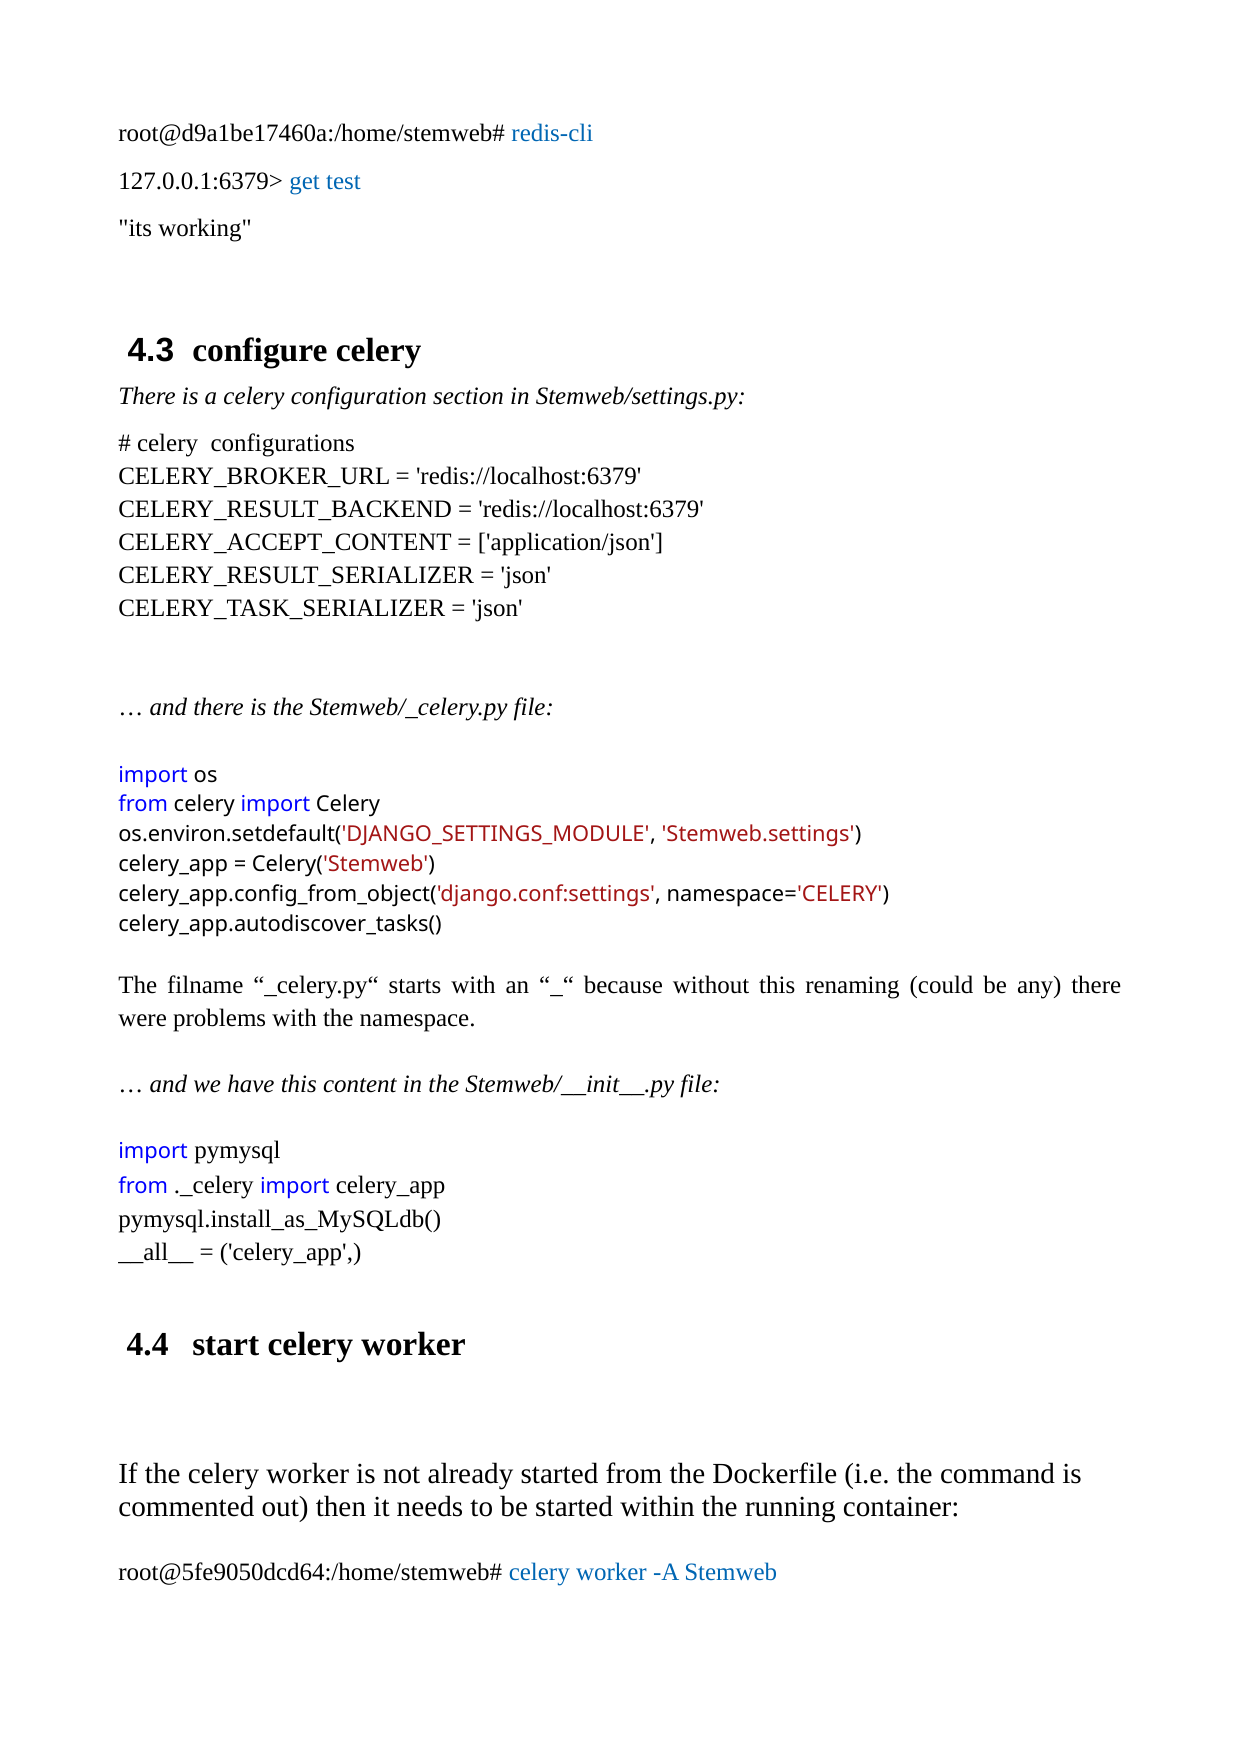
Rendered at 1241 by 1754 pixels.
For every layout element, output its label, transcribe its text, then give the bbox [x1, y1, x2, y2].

text … and we have this content in the Stemweb/__init__.py file: [118, 1069, 1122, 1098]
subtitle start celery worker [118, 1324, 1122, 1362]
text The filname “_celery.py“ starts with an “_“ because without this renaming (could be any) there were problems with the namespace. [118, 970, 1122, 1032]
text celery_app.config_from_object('django.conf:settings', namespace='CELERY') [118, 878, 1122, 907]
subtitle configure celery [118, 329, 1122, 368]
text CELERY_RESULT_SERIALIZER = 'json' [118, 560, 1122, 589]
text "its working" [118, 213, 1122, 242]
text CELERY_BROKER_URL = 'redis://localhost:6379' [118, 461, 1122, 490]
text … and there is the Stemweb/_celery.py file: [118, 692, 1122, 721]
text CELERY_RESULT_BACKEND = 'redis://localhost:6379' [118, 494, 1122, 523]
text CELERY_ACCEPT_CONTENT = ['application/json'] [118, 527, 1122, 556]
text __all__ = ('celery_app',) [118, 1237, 1122, 1266]
text import os [118, 758, 1122, 788]
text root@d9a1be17460a:/home/stemweb# redis-cli [118, 118, 1122, 147]
text # celery configurations [118, 428, 1122, 457]
text from celery import Celery [118, 788, 1122, 818]
text os.environ.setdefault('DJANGO_SETTINGS_MODULE', 'Stemweb.settings') [118, 818, 1122, 848]
text If the celery worker is not already started from the Dockerfile (i.e. the command is commented out) then it needs to be started within the running container: [118, 1456, 1122, 1523]
text import pymysql [118, 1135, 1122, 1165]
text from ._celery import celery_app [118, 1169, 1122, 1199]
text root@5fe9050dcd64:/home/stemweb# celery worker -A Stemweb [118, 1557, 1122, 1585]
text celery_app.autodiscover_tasks() [118, 907, 1122, 937]
text pymysql.install_as_MySQLdb() [118, 1204, 1122, 1232]
text celery_app = Celery('Stemweb') [118, 848, 1122, 878]
text There is a celery configuration section in Stemweb/settings.py: [118, 381, 1122, 409]
text CELERY_TASK_SERIALIZER = 'json' [118, 593, 1122, 622]
text 127.0.0.1:6379> get test [118, 166, 1122, 194]
